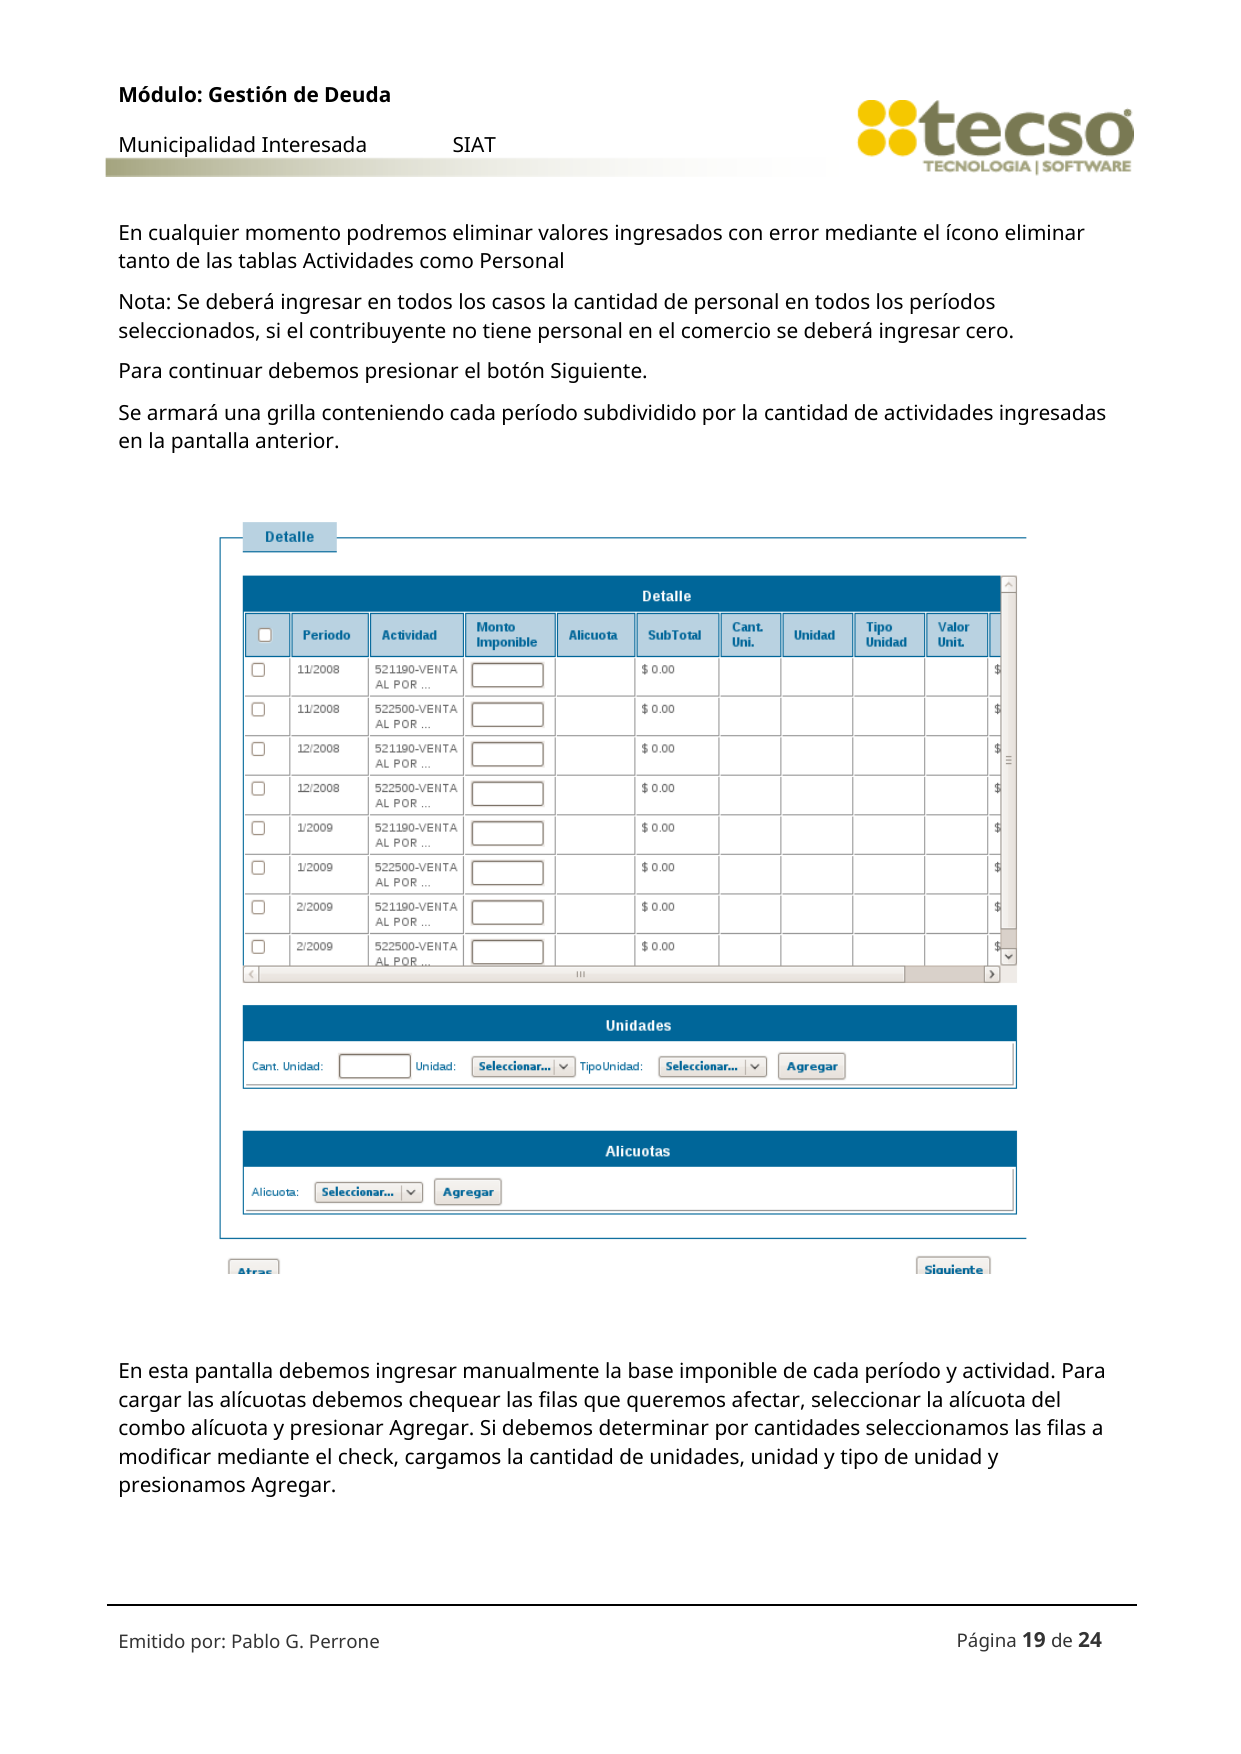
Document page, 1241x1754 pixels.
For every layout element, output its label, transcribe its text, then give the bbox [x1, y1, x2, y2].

text En cualquier momento podremos eliminar valores ingresados con error mediante el ícono eliminar tanto de las tablas Actividades como Personal [118, 218, 1122, 275]
text Nota: Se deberá ingresar en todos los casos la cantidad de personal en todos los períodos seleccionados, si el contribuyente no tiene personal en el comercio se deberá ingresar cero. [118, 287, 1122, 344]
text En esta pantalla debemos ingresar manualmente la base imponible de cada período y actividad. Para cargar las alícuotas debemos chequear las filas que queremos afectar, seleccionar la alícuota del combo alícuota y presionar Agregar. Si debemos determinar por cantidades seleccionamos las filas a modificar mediante el check, cargamos la cantidad de unidades, unidad y tipo de unidad y presionamos Agregar. [118, 1357, 1122, 1499]
text Se armará una grilla conteniendo cada período subdividido por la cantidad de actividades ingresadas en la pantalla anterior. [118, 398, 1122, 454]
picture [105, 100, 1134, 177]
text Para continuar debemos presionar el botón Siguiente. [118, 357, 1122, 385]
picture [213, 522, 1027, 1274]
